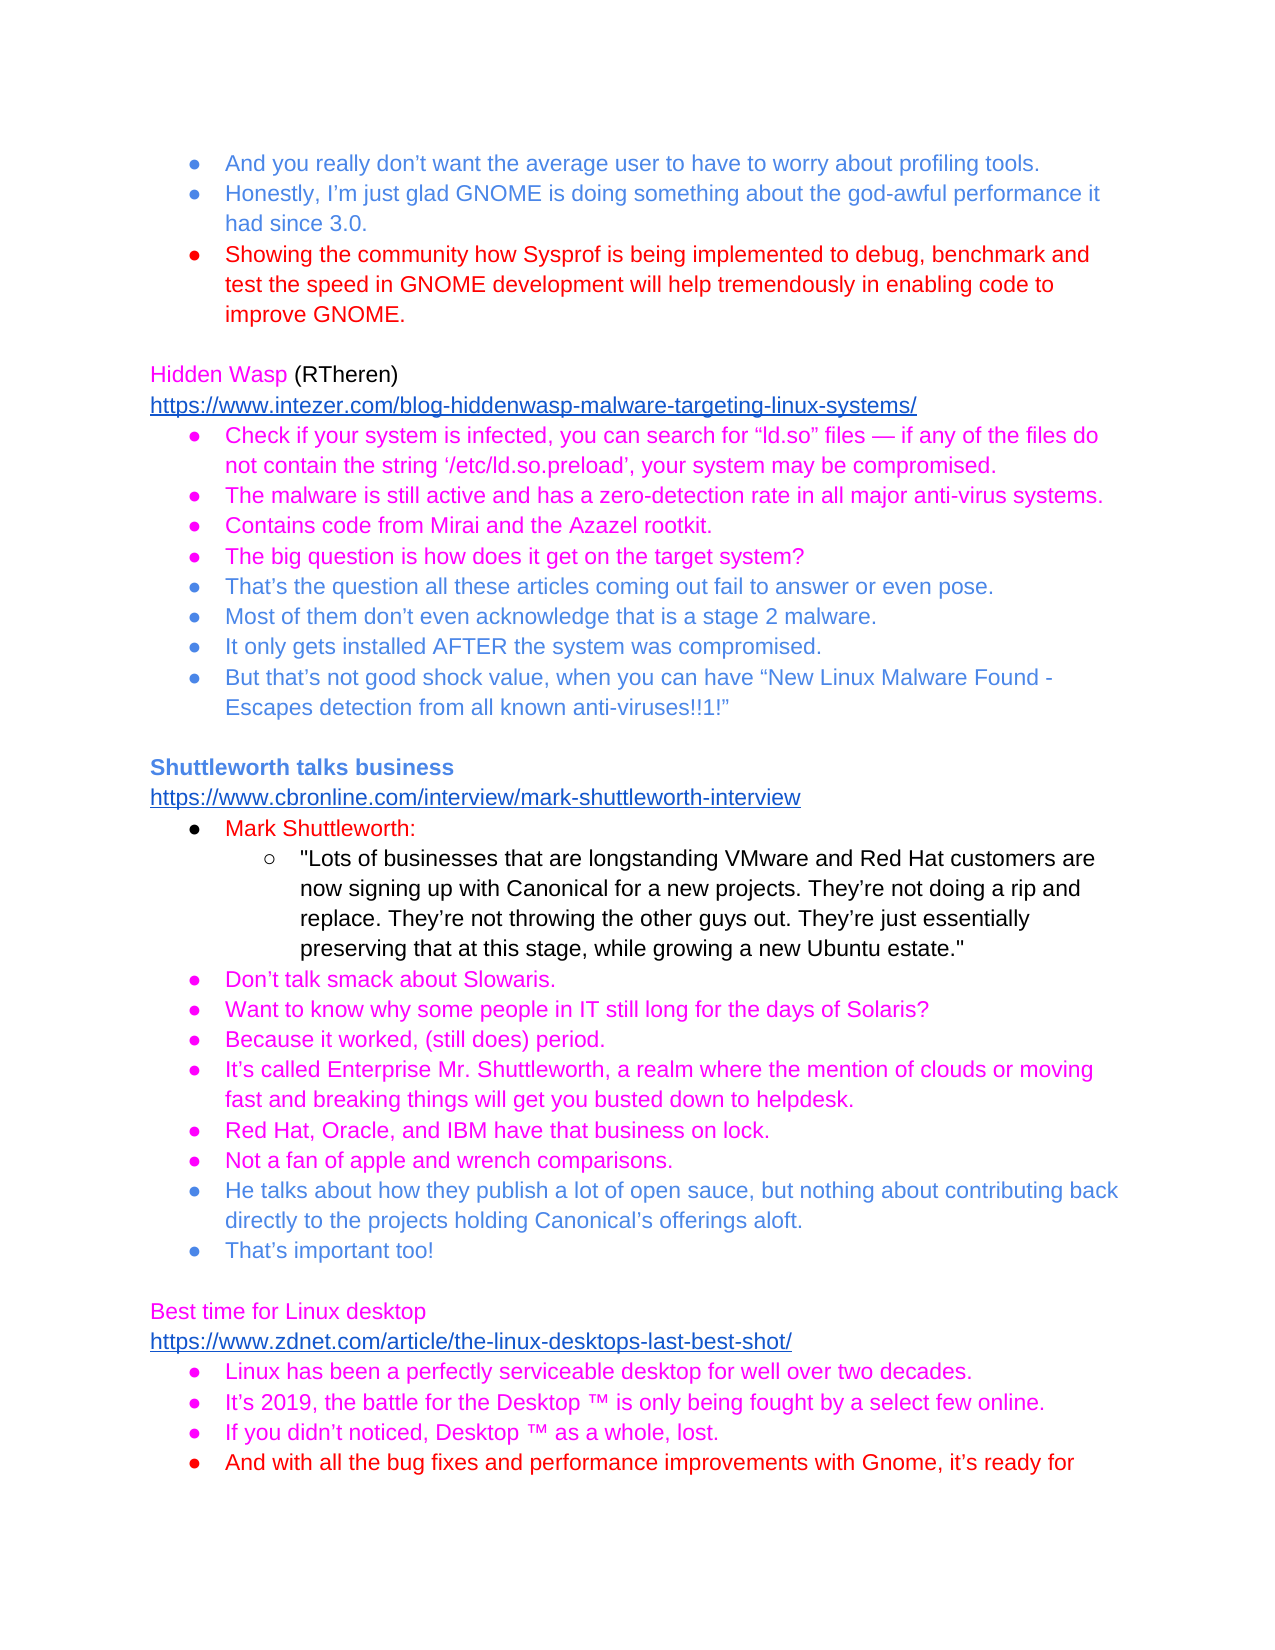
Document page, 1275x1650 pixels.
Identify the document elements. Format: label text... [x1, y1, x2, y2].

list Mark Shuttleworth: [187, 814, 1125, 841]
list It’s 2019, the battle for the Desktop ™ is only being fought by a select few online. [187, 1388, 1125, 1415]
list Don’t talk smack about Slowaris. [187, 966, 1125, 992]
list Showing the community how Sysprof is being implemented to debug, benchmark and test the speed in GNOME development will help tremendously in enabling code to improve GNOME. [187, 241, 1125, 327]
list It’s called Enterprise Mr. Shuttleworth, a realm where the mention of clouds or moving fast and breaking things will get you busted down to helpdesk. [187, 1056, 1125, 1113]
text https://www.cbronline.com/interview/mark-shuttleworth-interview [150, 784, 1125, 811]
list That’s important too! [187, 1237, 1125, 1264]
list Because it worked, (still does) period. [187, 1026, 1125, 1052]
text Best time for Linux desktop [150, 1298, 1125, 1324]
list And with all the bug fixes and performance improvements with Gnome, it’s ready for [187, 1449, 1125, 1475]
list Most of them don’t even acknowledge that is a stage 2 malware. [187, 603, 1125, 629]
list But that’s not good shock value, when you can have “New Linux Malware Found - Escapes detection from all known anti-viruses!!1!” [187, 663, 1125, 720]
list It only gets installed AFTER the system was compromised. [187, 633, 1125, 660]
list Honestly, I’m just glad GNOME is doing something about the god-awful performance it had since 3.0. [187, 180, 1125, 237]
list The malware is still active and has a zero-detection rate in all major anti-virus systems. [187, 482, 1125, 509]
list "Lots of businesses that are longstanding VMware and Red Hat customers are now signing up with Canonical for a new projects. They’re not doing a rip and replace. They’re not throwing the other guys out. They’re just essentially preserving that at this stage, while growing a new Ubuntu estate." [262, 845, 1125, 962]
list And you really don’t want the average user to have to worry about profiling tools. [187, 150, 1125, 176]
list Not a fan of apple and wrench comparisons. [187, 1147, 1125, 1173]
text Hidden Wasp (RTheren) [150, 361, 1125, 388]
list Linux has been a perfectly serviceable desktop for well over two decades. [187, 1358, 1125, 1385]
list Want to know why some people in IT still long for the days of Solaris? [187, 996, 1125, 1022]
text Shuttleworth talks business [150, 754, 1125, 781]
list If you didn’t noticed, Desktop ™ as a whole, lost. [187, 1419, 1125, 1445]
text https://www.zdnet.com/article/the-linux-desktops-last-best-shot/ [150, 1328, 1125, 1354]
list He talks about how they publish a lot of open sauce, but nothing about contributing back directly to the projects holding Canonical’s offerings aloft. [187, 1177, 1125, 1234]
list That’s the question all these articles coming out fail to answer or even pose. [187, 573, 1125, 599]
list Check if your system is infected, you can search for “ld.so” files — if any of the files do not contain the string ‘/etc/ld.so.preload’, your system may be compromised. [187, 422, 1125, 478]
list Contains code from Mirai and the Azazel rootkit. [187, 512, 1125, 539]
list The big question is how does it get on the target system? [187, 543, 1125, 569]
list Red Hat, Oracle, and IBM have that business on lock. [187, 1117, 1125, 1143]
text https://www.intezer.com/blog-hiddenwasp-malware-targeting-linux-systems/ [150, 392, 1125, 418]
